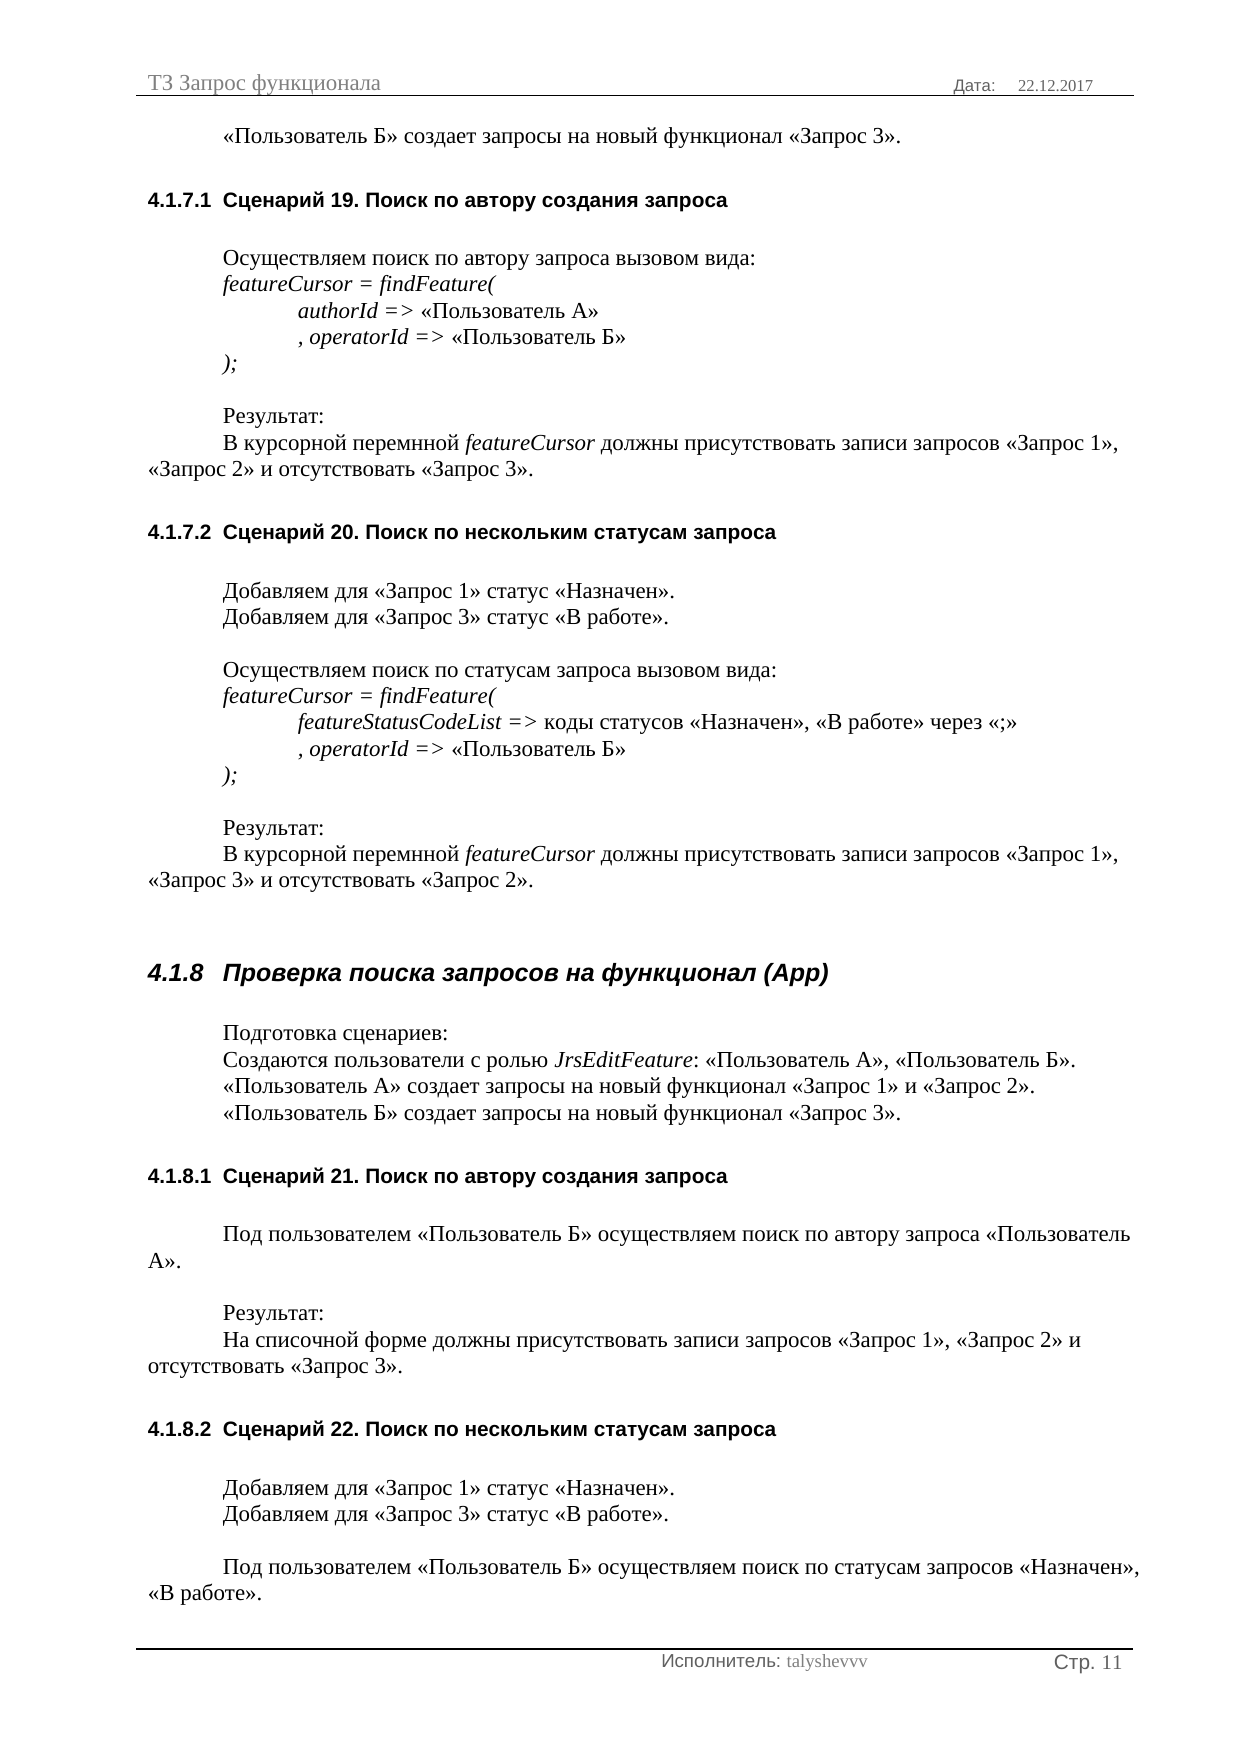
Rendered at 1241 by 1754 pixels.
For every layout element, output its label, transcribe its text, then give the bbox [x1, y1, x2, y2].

text Добавляем для «Запрос 3» статус «В работе». [148, 1500, 1152, 1527]
text ); [148, 761, 1152, 787]
text featureCursor = findFeature( [148, 682, 1152, 708]
text Результат: [148, 814, 1152, 840]
text Подготовка сценариев: [148, 1019, 1152, 1046]
text Результат: [148, 1299, 1152, 1326]
text На списочной форме должны присутствовать записи запросов «Запрос 1», «Запрос 2» и отсутствовать «Запрос 3». [148, 1326, 1152, 1378]
text В курсорной перемнной featureCursor должны присутствовать записи запросов «Запрос 1», «Запрос 2» и отсутствовать «Запрос 3». [148, 428, 1152, 481]
text Результат: [148, 402, 1152, 428]
text Добавляем для «Запрос 1» статус «Назначен». [148, 1474, 1152, 1500]
text В курсорной перемнной featureCursor должны присутствовать записи запросов «Запрос 1», «Запрос 3» и отсутствовать «Запрос 2». [148, 840, 1152, 893]
text Под пользователем «Пользователь Б» осуществляем поиск по автору запроса «Пользователь А». [148, 1220, 1152, 1273]
text Создаются пользователи с ролью JrsEditFeature: «Пользователь А», «Пользователь Б». [148, 1046, 1152, 1072]
text Осуществляем поиск по статусам запроса вызовом вида: [148, 656, 1152, 682]
subtitle Сценарий 19. Поиск по автору создания запроса [148, 187, 1152, 211]
text «Пользователь Б» создает запросы на новый функционал «Запрос 3». [148, 122, 1152, 149]
subtitle Сценарий 20. Поиск по нескольким статусам запроса [148, 520, 1152, 544]
text , operatorId => «Пользователь Б» [148, 323, 1152, 349]
text Добавляем для «Запрос 1» статус «Назначен». [148, 577, 1152, 603]
subtitle Проверка поиска запросов на функционал (App) [148, 958, 1152, 987]
text Осуществляем поиск по автору запроса вызовом вида: [148, 244, 1152, 270]
text Под пользователем «Пользователь Б» осуществляем поиск по статусам запросов «Назначен», «В работе». [148, 1553, 1152, 1606]
text «Пользователь Б» создает запросы на новый функционал «Запрос 3». [148, 1098, 1152, 1125]
subtitle Сценарий 21. Поиск по автору создания запроса [148, 1164, 1152, 1188]
text featureCursor = findFeature( [148, 270, 1152, 297]
text authorId => «Пользователь А» [148, 297, 1152, 323]
text «Пользователь А» создает запросы на новый функционал «Запрос 1» и «Запрос 2». [148, 1072, 1152, 1098]
text Добавляем для «Запрос 3» статус «В работе». [148, 603, 1152, 629]
text ); [148, 349, 1152, 376]
subtitle Сценарий 22. Поиск по нескольким статусам запроса [148, 1417, 1152, 1441]
text featureStatusCodeList => коды статусов «Назначен», «В работе» через «;» [148, 708, 1152, 735]
text , operatorId => «Пользователь Б» [148, 735, 1152, 761]
